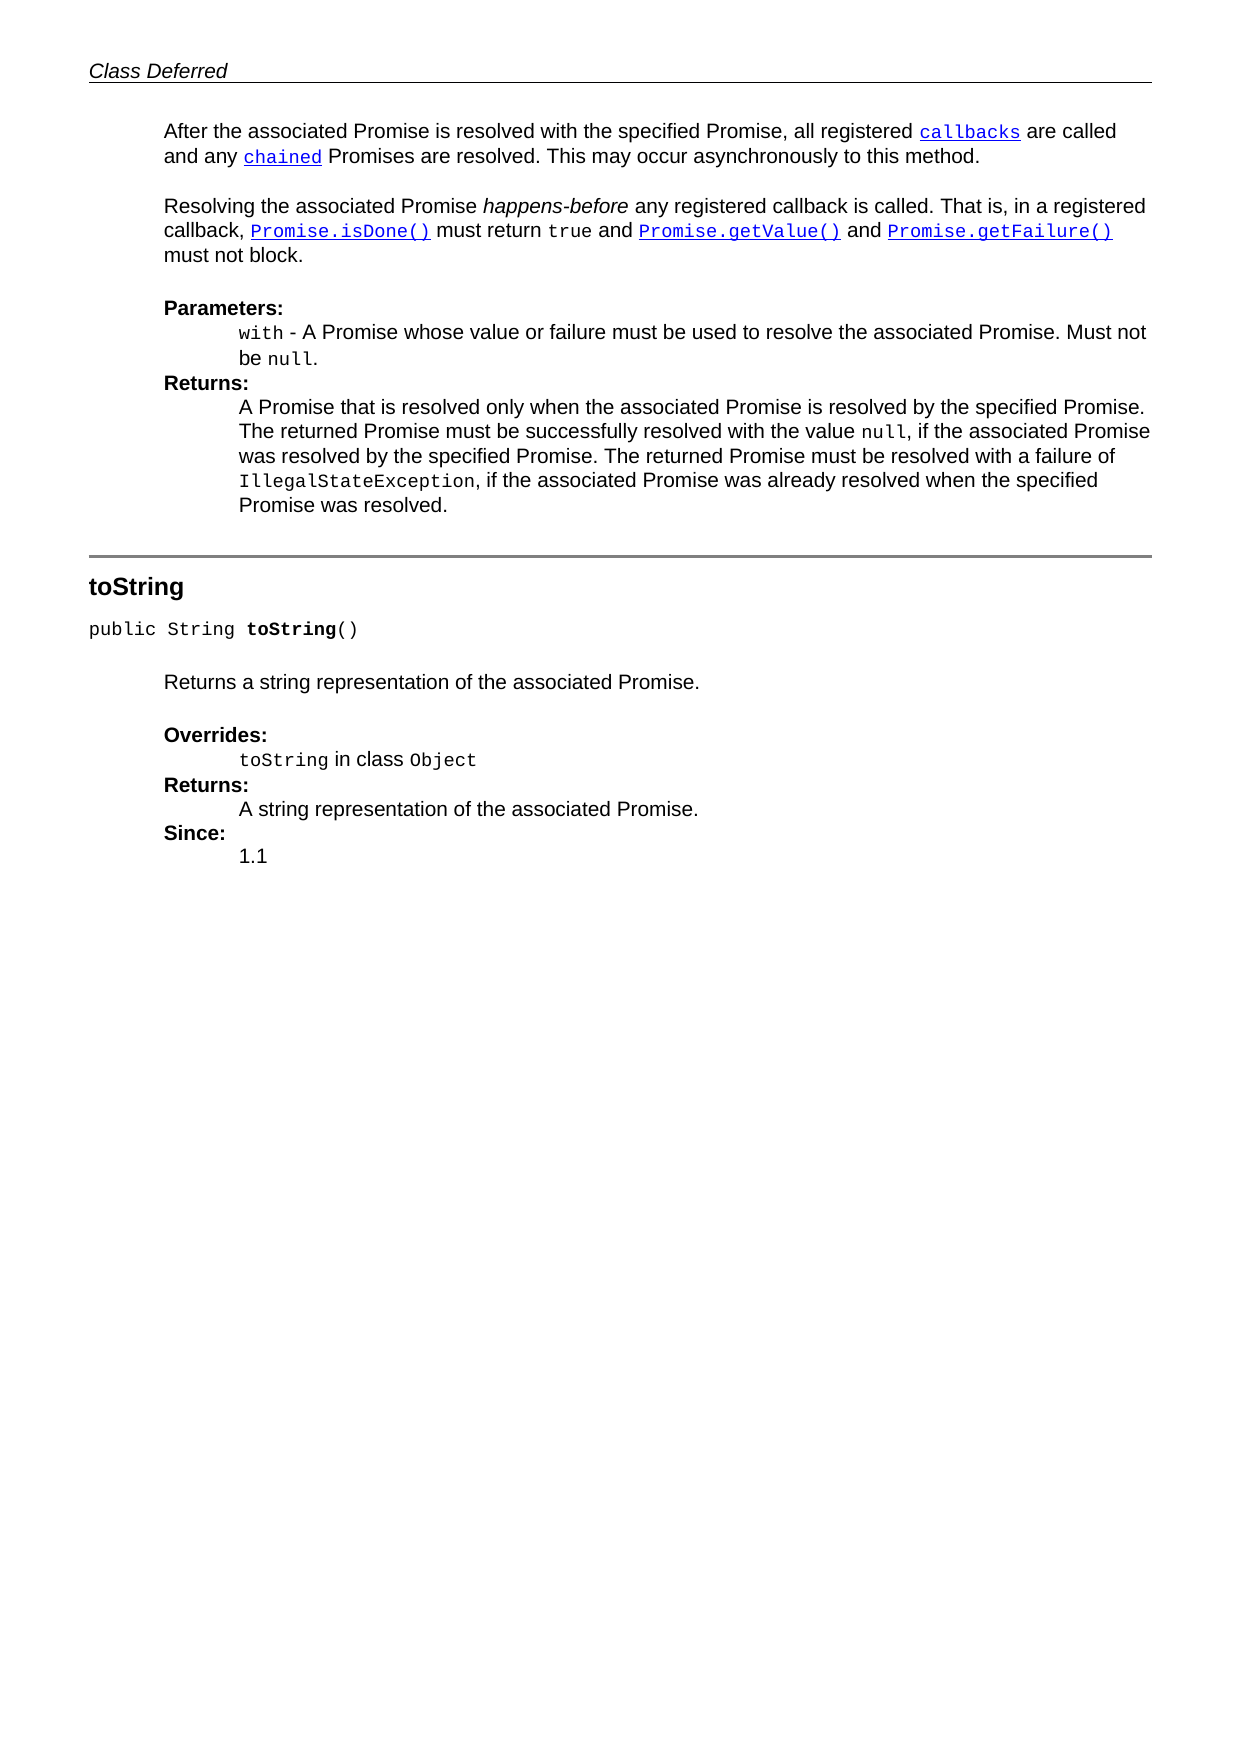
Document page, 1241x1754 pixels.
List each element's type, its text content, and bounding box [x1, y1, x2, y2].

text with - A Promise whose value or failure must be used to resolve the associated Promise. Must not be null. [238, 320, 1152, 371]
text A string representation of the associated Promise. [238, 796, 1152, 820]
text Parameters: [163, 296, 1152, 320]
text After the associated Promise is resolved with the specified Promise, all registered callbacks are called and any chained Promises are resolved. This may occur asynchronously to this method. [163, 118, 1152, 169]
text Resolving the associated Promise happens-before any registered callback is called. That is, in a registered callback, Promise.isDone() must return true and Promise.getValue() and Promise.getFailure() must not block. [163, 194, 1152, 267]
text A Promise that is resolved only when the associated Promise is resolved by the specified Promise. The returned Promise must be successfully resolved with the value null, if the associated Promise was resolved by the specified Promise. The returned Promise must be resolved with a failure of IllegalStateException, if the associated Promise was already resolved when the specified Promise was resolved. [238, 394, 1152, 517]
text Returns a string representation of the associated Promise. [163, 670, 1152, 694]
text 1.1 [238, 844, 1152, 868]
text Returns: [163, 772, 1152, 796]
text public String toString() [88, 620, 1152, 641]
text Returns: [163, 371, 1152, 394]
text Overrides: [163, 723, 1152, 747]
text toString in class Object [238, 747, 1152, 772]
subtitle toString [182, 592, 1152, 596]
subtitle toString [88, 592, 179, 596]
text Since: [163, 820, 1152, 844]
